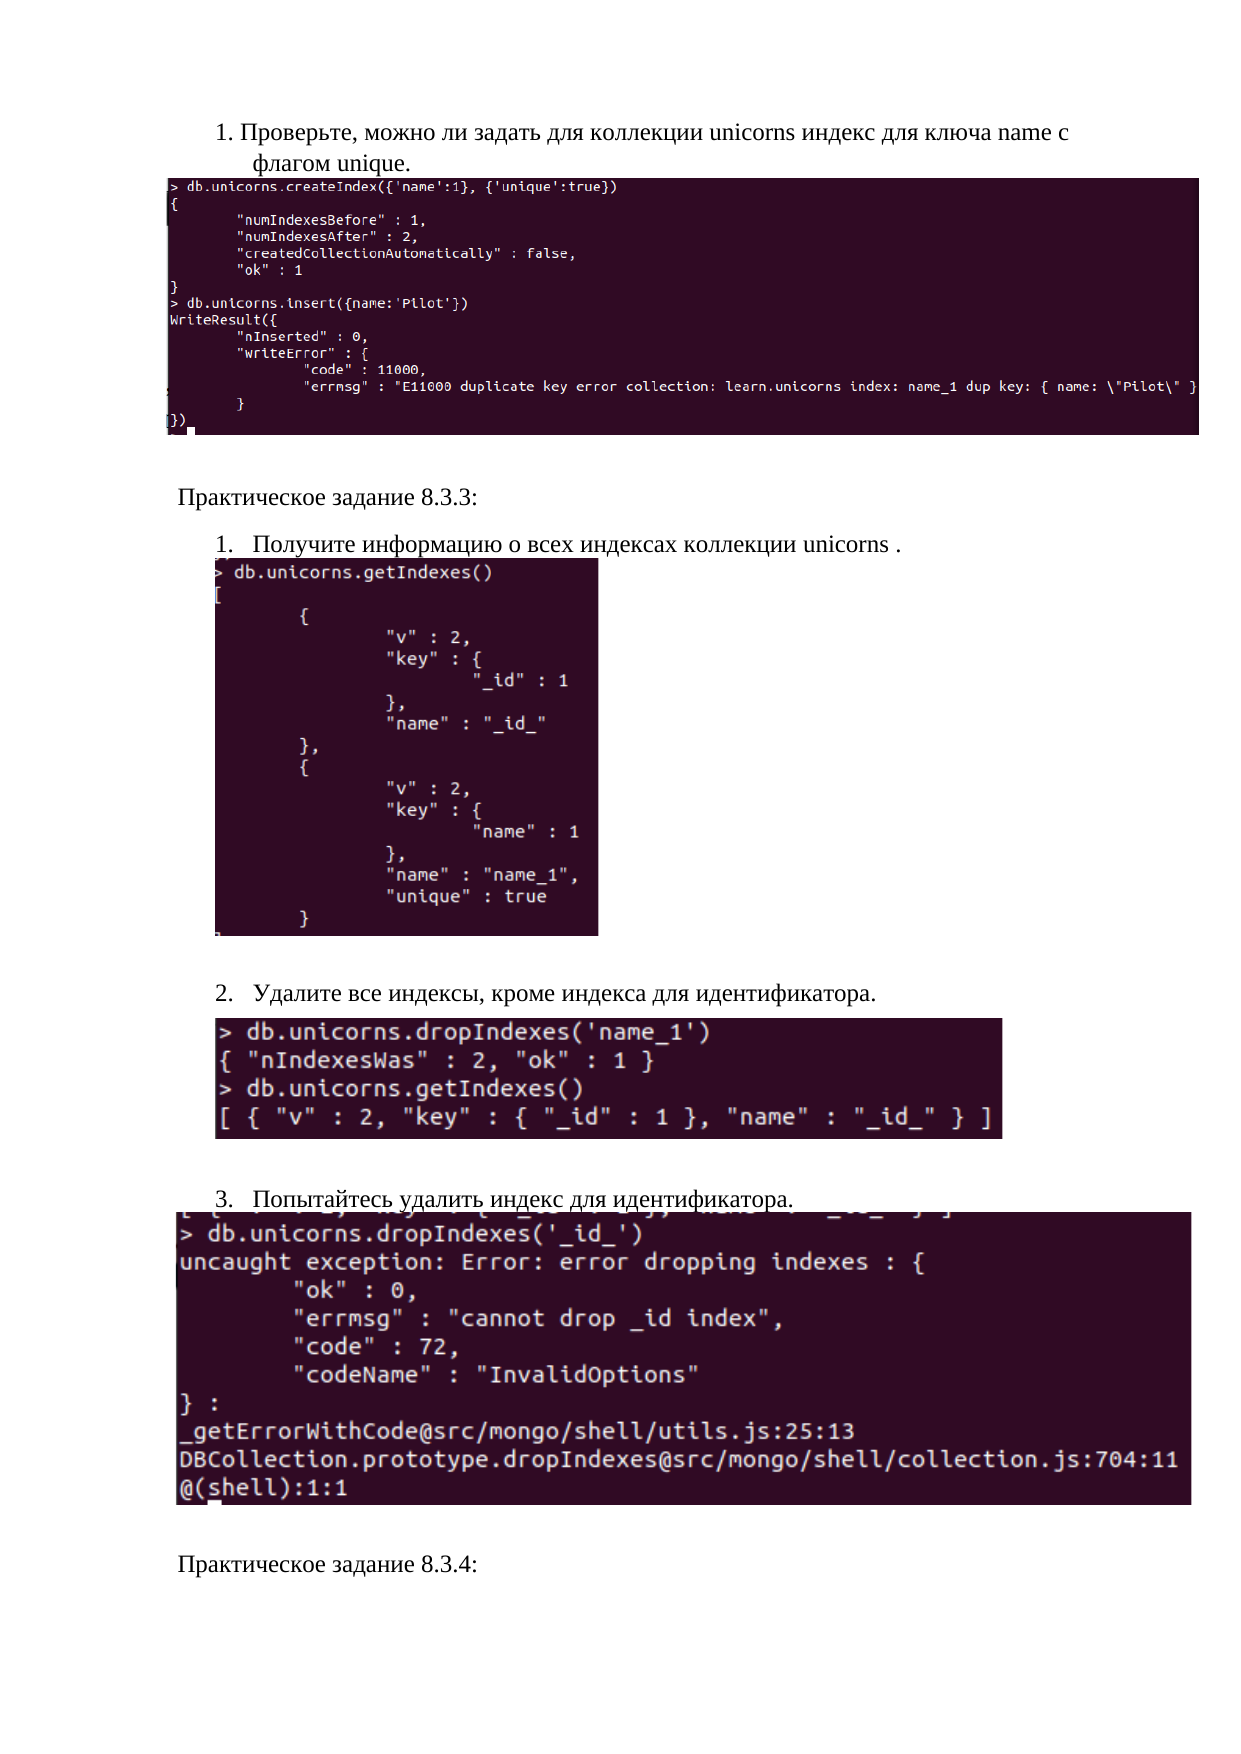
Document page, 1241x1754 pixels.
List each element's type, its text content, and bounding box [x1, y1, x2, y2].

list Получите информацию о всех индексах коллекции unicorns . [215, 529, 1201, 558]
list Удалите все индексы, кроме индекса для идентификатора. [215, 978, 1201, 1007]
list Попытайтесь удалить индекс для идентификатора. [215, 1184, 1201, 1213]
text Практическое задание 8.3.4: [177, 1549, 1201, 1578]
picture [215, 1018, 1003, 1139]
picture [215, 558, 599, 936]
picture [175, 1212, 1192, 1505]
text 1. Проверьте, можно ли задать для коллекции unicorns индекс для ключа name с флагом unique. [215, 117, 1144, 176]
text Практическое задание 8.3.3: [177, 482, 1201, 511]
picture [166, 178, 1201, 435]
